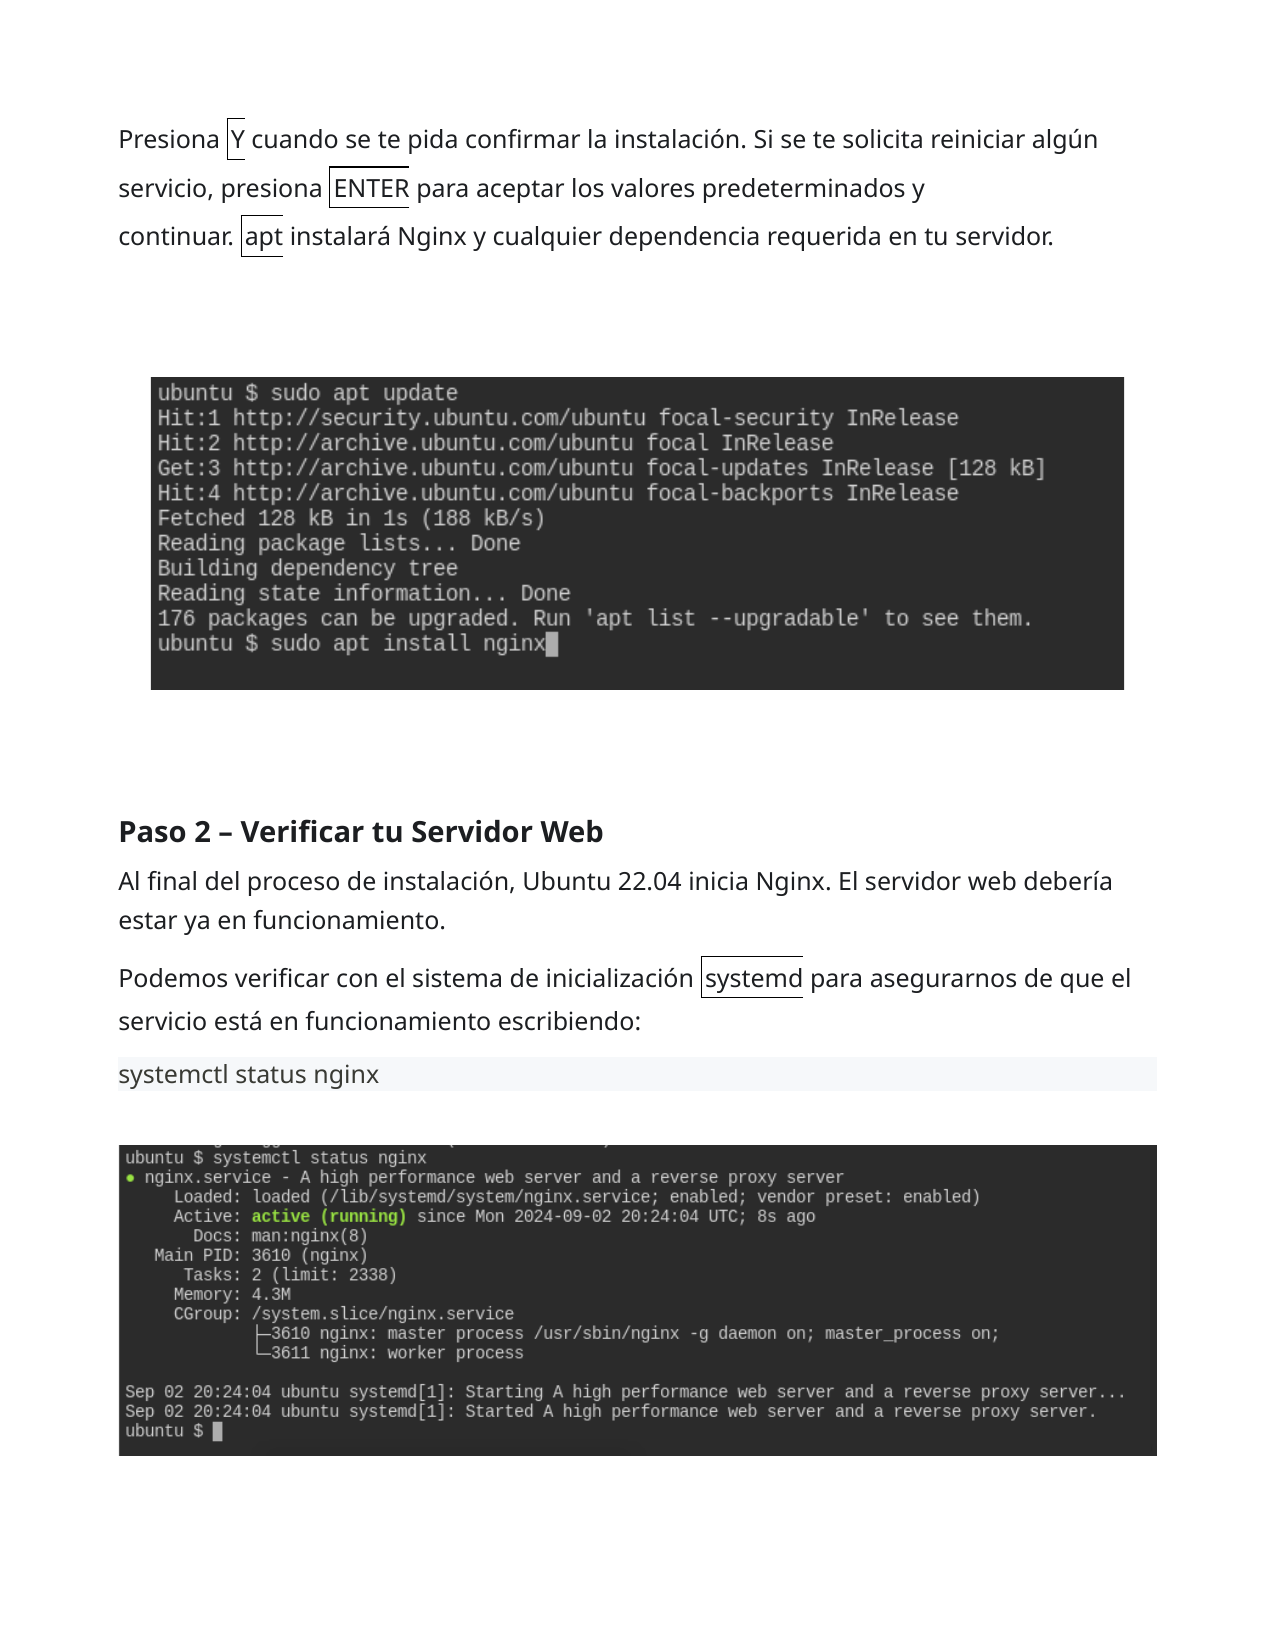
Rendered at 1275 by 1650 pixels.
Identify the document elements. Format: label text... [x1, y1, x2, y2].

picture [118, 1145, 1157, 1456]
text Presiona Y cuando se te pida confirmar la instalación. Si se te solicita reiniciar algún servicio, presiona ENTER para aceptar los valores predeterminados y continuar. apt instalará Nginx y cualquier dependencia requerida en tu servidor. [118, 118, 1157, 257]
subtitle Paso 2 – Verificar tu Servidor Web​ [118, 811, 1157, 851]
text Podemos verificar con el sistema de inicialización systemd para asegurarnos de que el servicio está en funcionamiento escribiendo: [118, 956, 1157, 1037]
picture [150, 377, 1125, 690]
text Al final del proceso de instalación, Ubuntu 22.04 inicia Nginx. El servidor web debería estar ya en funcionamiento. [118, 863, 1157, 937]
text systemctl status nginx [118, 1057, 1157, 1091]
